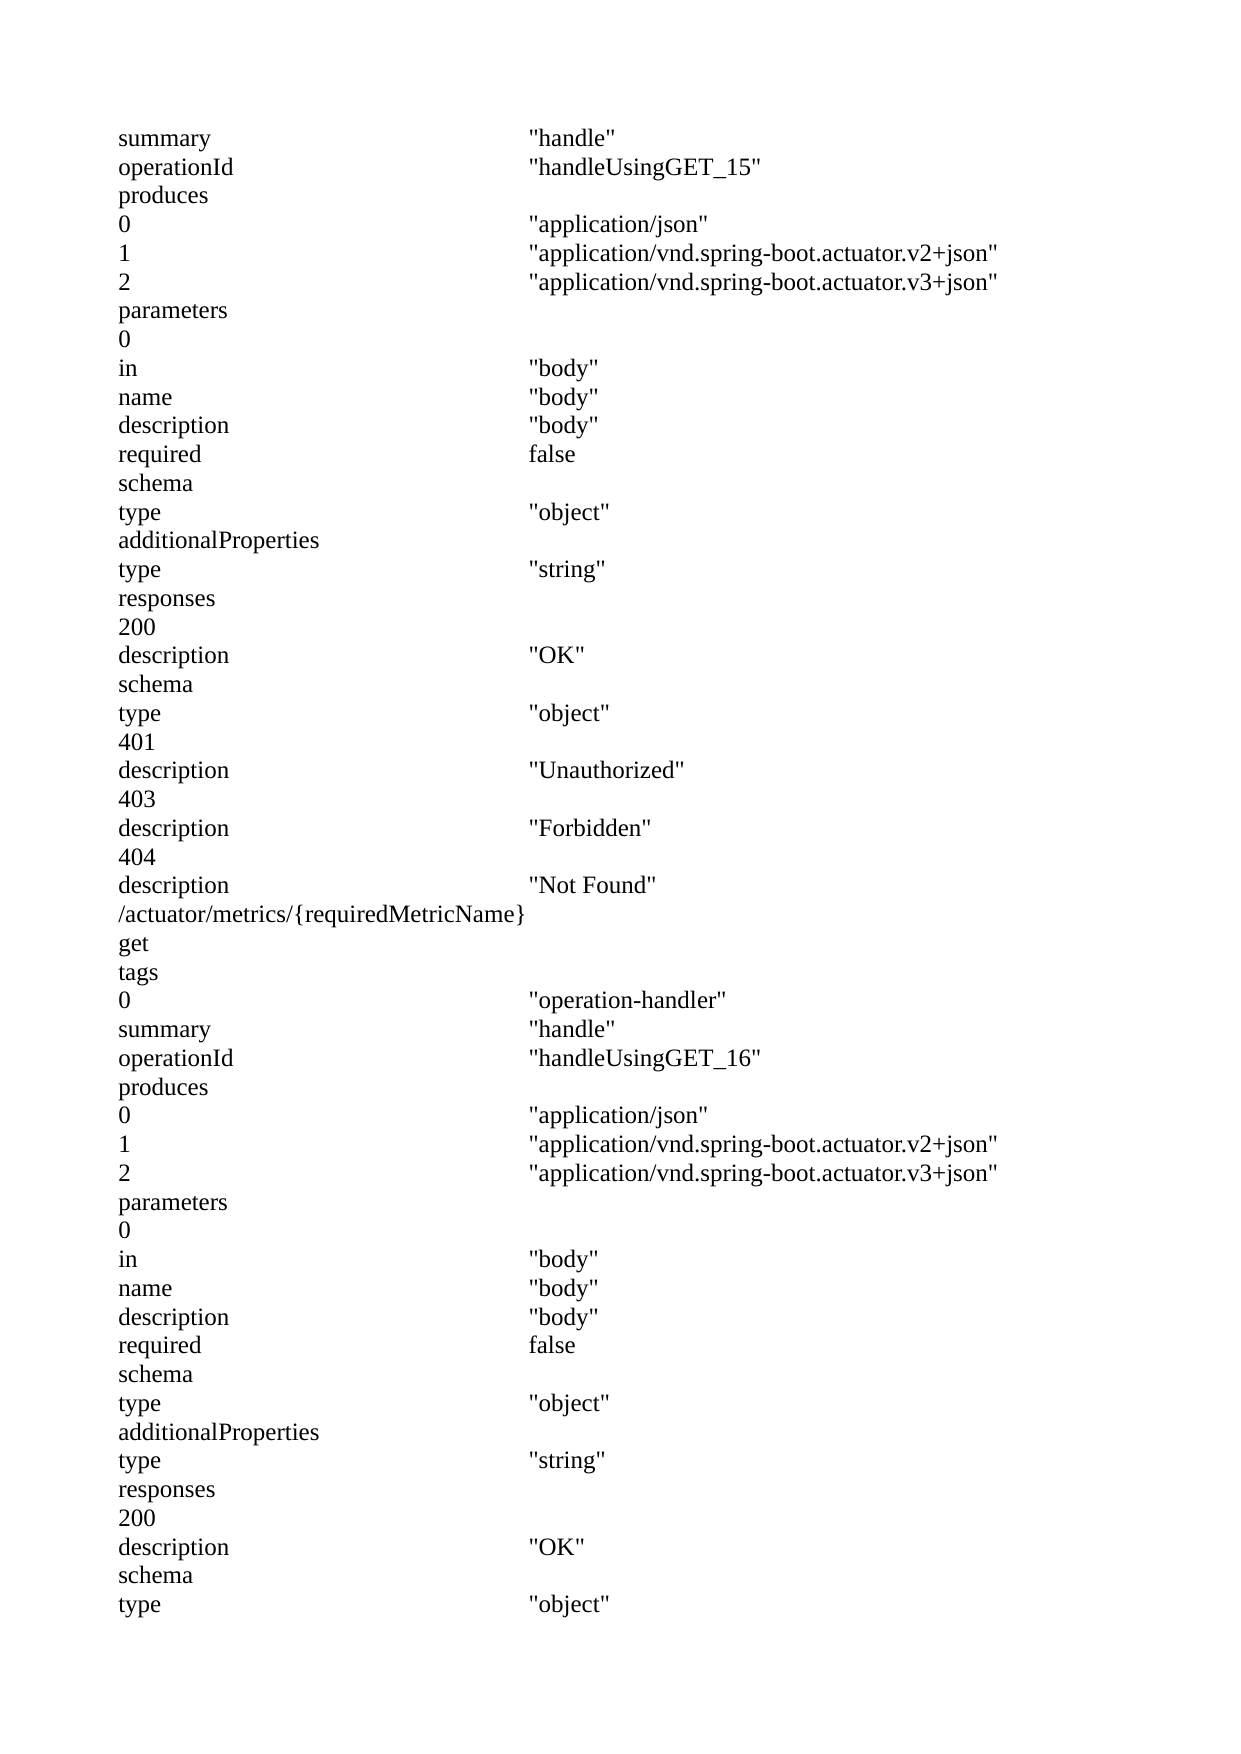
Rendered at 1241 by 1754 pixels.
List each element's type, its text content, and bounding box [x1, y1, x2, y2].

table_cell type [118, 497, 528, 525]
table_cell "Not Found" [528, 870, 1049, 899]
table_cell tags [118, 957, 528, 985]
table_cell description [118, 755, 528, 784]
table_cell "object" [528, 1589, 1049, 1618]
table_cell "string" [528, 554, 1049, 583]
table_cell [528, 899, 1049, 928]
table_cell [528, 1474, 1049, 1503]
table_cell "application/json" [528, 209, 1049, 238]
table_cell description [118, 640, 528, 669]
table_cell 200 [118, 1503, 528, 1532]
table_cell "application/vnd.spring-boot.actuator.v3+json" [528, 267, 1049, 295]
table_cell description [118, 410, 528, 439]
table_cell 2 [118, 267, 528, 295]
table_cell schema [118, 1560, 528, 1589]
table_cell 2 [118, 1158, 528, 1187]
table_cell "OK" [528, 1532, 1049, 1560]
table_cell get [118, 928, 528, 957]
table_cell [528, 612, 1049, 640]
table_cell [528, 324, 1049, 353]
table_cell 401 [118, 727, 528, 755]
table_cell schema [118, 468, 528, 497]
table_header [528, 118, 1049, 123]
table_cell summary [118, 123, 528, 152]
table_cell "body" [528, 410, 1049, 439]
table_cell 1 [118, 238, 528, 267]
table_cell required [118, 1330, 528, 1359]
table_cell additionalProperties [118, 525, 528, 554]
table_cell schema [118, 669, 528, 698]
table_cell "body" [528, 382, 1049, 410]
table_cell 404 [118, 842, 528, 870]
table_cell "object" [528, 1388, 1049, 1417]
table_cell [528, 1417, 1049, 1445]
table_cell "application/vnd.spring-boot.actuator.v3+json" [528, 1158, 1049, 1187]
table_cell "body" [528, 1244, 1049, 1273]
table_cell [528, 468, 1049, 497]
table_cell false [528, 439, 1049, 468]
table_cell "OK" [528, 640, 1049, 669]
table_cell additionalProperties [118, 1417, 528, 1445]
table_cell "handleUsingGET_16" [528, 1043, 1049, 1072]
table_cell [528, 295, 1049, 324]
table_cell schema [118, 1359, 528, 1388]
table_cell [528, 669, 1049, 698]
table_cell 403 [118, 784, 528, 813]
table_cell /actuator/metrics/{requiredMetricName} [118, 899, 528, 928]
table_cell [528, 583, 1049, 612]
table_cell [528, 1560, 1049, 1589]
table_cell [528, 727, 1049, 755]
table_cell "handle" [528, 123, 1049, 152]
table_cell [528, 525, 1049, 554]
table_cell name [118, 382, 528, 410]
table_cell 0 [118, 209, 528, 238]
table_cell "Unauthorized" [528, 755, 1049, 784]
table_cell description [118, 813, 528, 842]
table_cell responses [118, 1474, 528, 1503]
table_cell 0 [118, 1215, 528, 1244]
table_cell 0 [118, 324, 528, 353]
table_cell "application/vnd.spring-boot.actuator.v2+json" [528, 1129, 1049, 1158]
table_cell produces [118, 1072, 528, 1100]
table_cell description [118, 1302, 528, 1330]
table_cell operationId [118, 152, 528, 180]
table_cell description [118, 1532, 528, 1560]
table_cell "Forbidden" [528, 813, 1049, 842]
table_cell responses [118, 583, 528, 612]
table_cell false [528, 1330, 1049, 1359]
table_cell "body" [528, 1302, 1049, 1330]
table_cell parameters [118, 1187, 528, 1215]
table_cell "handleUsingGET_15" [528, 152, 1049, 180]
table_cell "operation-handler" [528, 985, 1049, 1014]
table_cell summary [118, 1014, 528, 1043]
table_cell "handle" [528, 1014, 1049, 1043]
table_cell "object" [528, 497, 1049, 525]
table_cell [528, 957, 1049, 985]
table_cell "body" [528, 1273, 1049, 1302]
table_cell description [118, 870, 528, 899]
table_cell [528, 928, 1049, 957]
table_cell in [118, 1244, 528, 1273]
table_cell produces [118, 180, 528, 209]
table_cell [528, 1072, 1049, 1100]
table_cell [528, 784, 1049, 813]
table_cell type [118, 1445, 528, 1474]
table_header [118, 118, 528, 123]
table_cell type [118, 1589, 528, 1618]
table_cell [528, 180, 1049, 209]
table_cell 200 [118, 612, 528, 640]
table_cell [528, 1503, 1049, 1532]
table_cell type [118, 698, 528, 727]
table_cell 0 [118, 1100, 528, 1129]
table_cell 0 [118, 985, 528, 1014]
table_cell [528, 1215, 1049, 1244]
table_cell [528, 1187, 1049, 1215]
table_cell operationId [118, 1043, 528, 1072]
table_cell 1 [118, 1129, 528, 1158]
table_cell "object" [528, 698, 1049, 727]
table_cell required [118, 439, 528, 468]
table_cell "body" [528, 353, 1049, 382]
table_cell "string" [528, 1445, 1049, 1474]
table_cell parameters [118, 295, 528, 324]
table_cell "application/vnd.spring-boot.actuator.v2+json" [528, 238, 1049, 267]
table_cell [528, 842, 1049, 870]
table_cell name [118, 1273, 528, 1302]
table_cell "application/json" [528, 1100, 1049, 1129]
table_cell in [118, 353, 528, 382]
table_cell [528, 1359, 1049, 1388]
table_cell type [118, 554, 528, 583]
table_cell type [118, 1388, 528, 1417]
